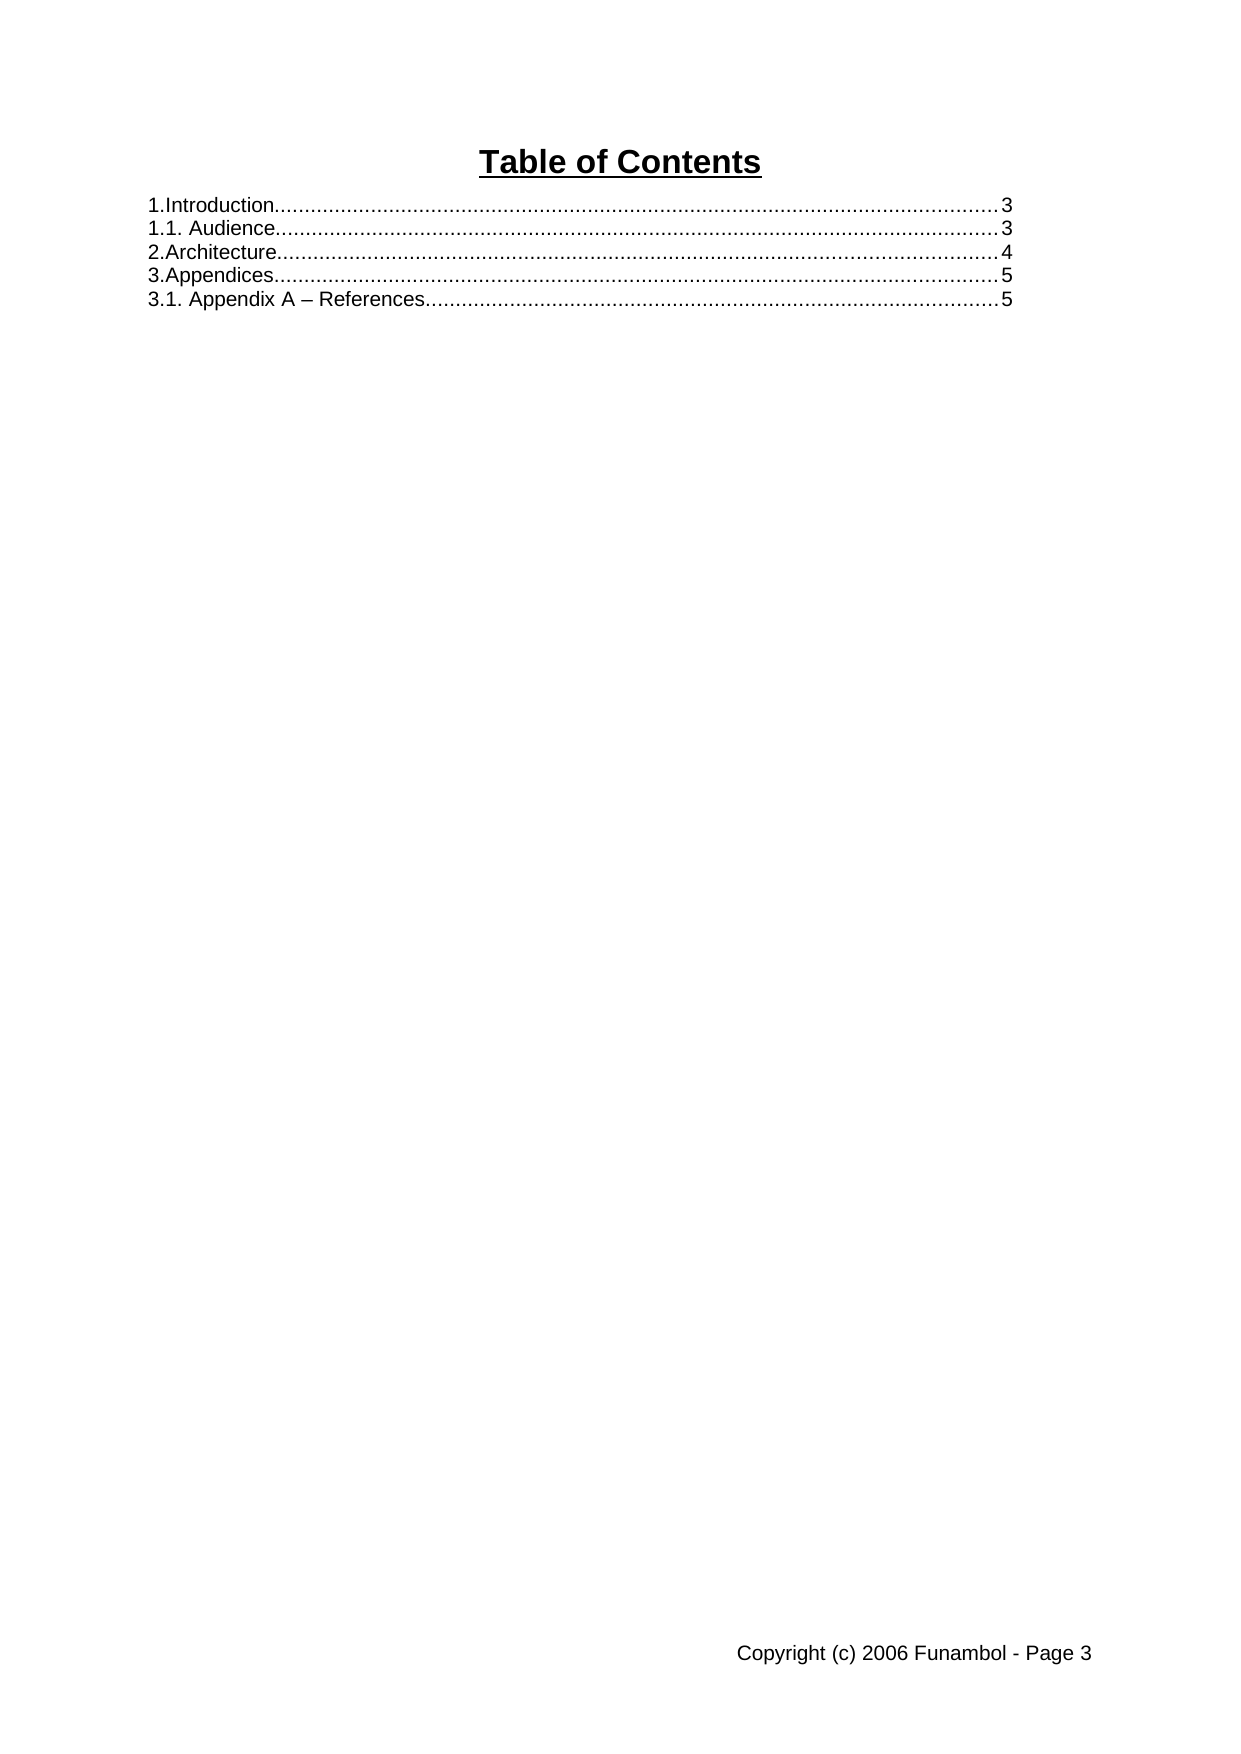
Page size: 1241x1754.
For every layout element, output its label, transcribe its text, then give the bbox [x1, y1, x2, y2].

text 2.Architecture 4 [148, 240, 1093, 264]
text 1.Introduction 3 [148, 193, 1093, 217]
subtitle Table of Contents [148, 143, 1093, 181]
text 1.1. Audience 3 [148, 217, 1093, 240]
text 3.1. Appendix A – References 5 [148, 287, 1093, 311]
text 3.Appendices 5 [148, 264, 1093, 287]
